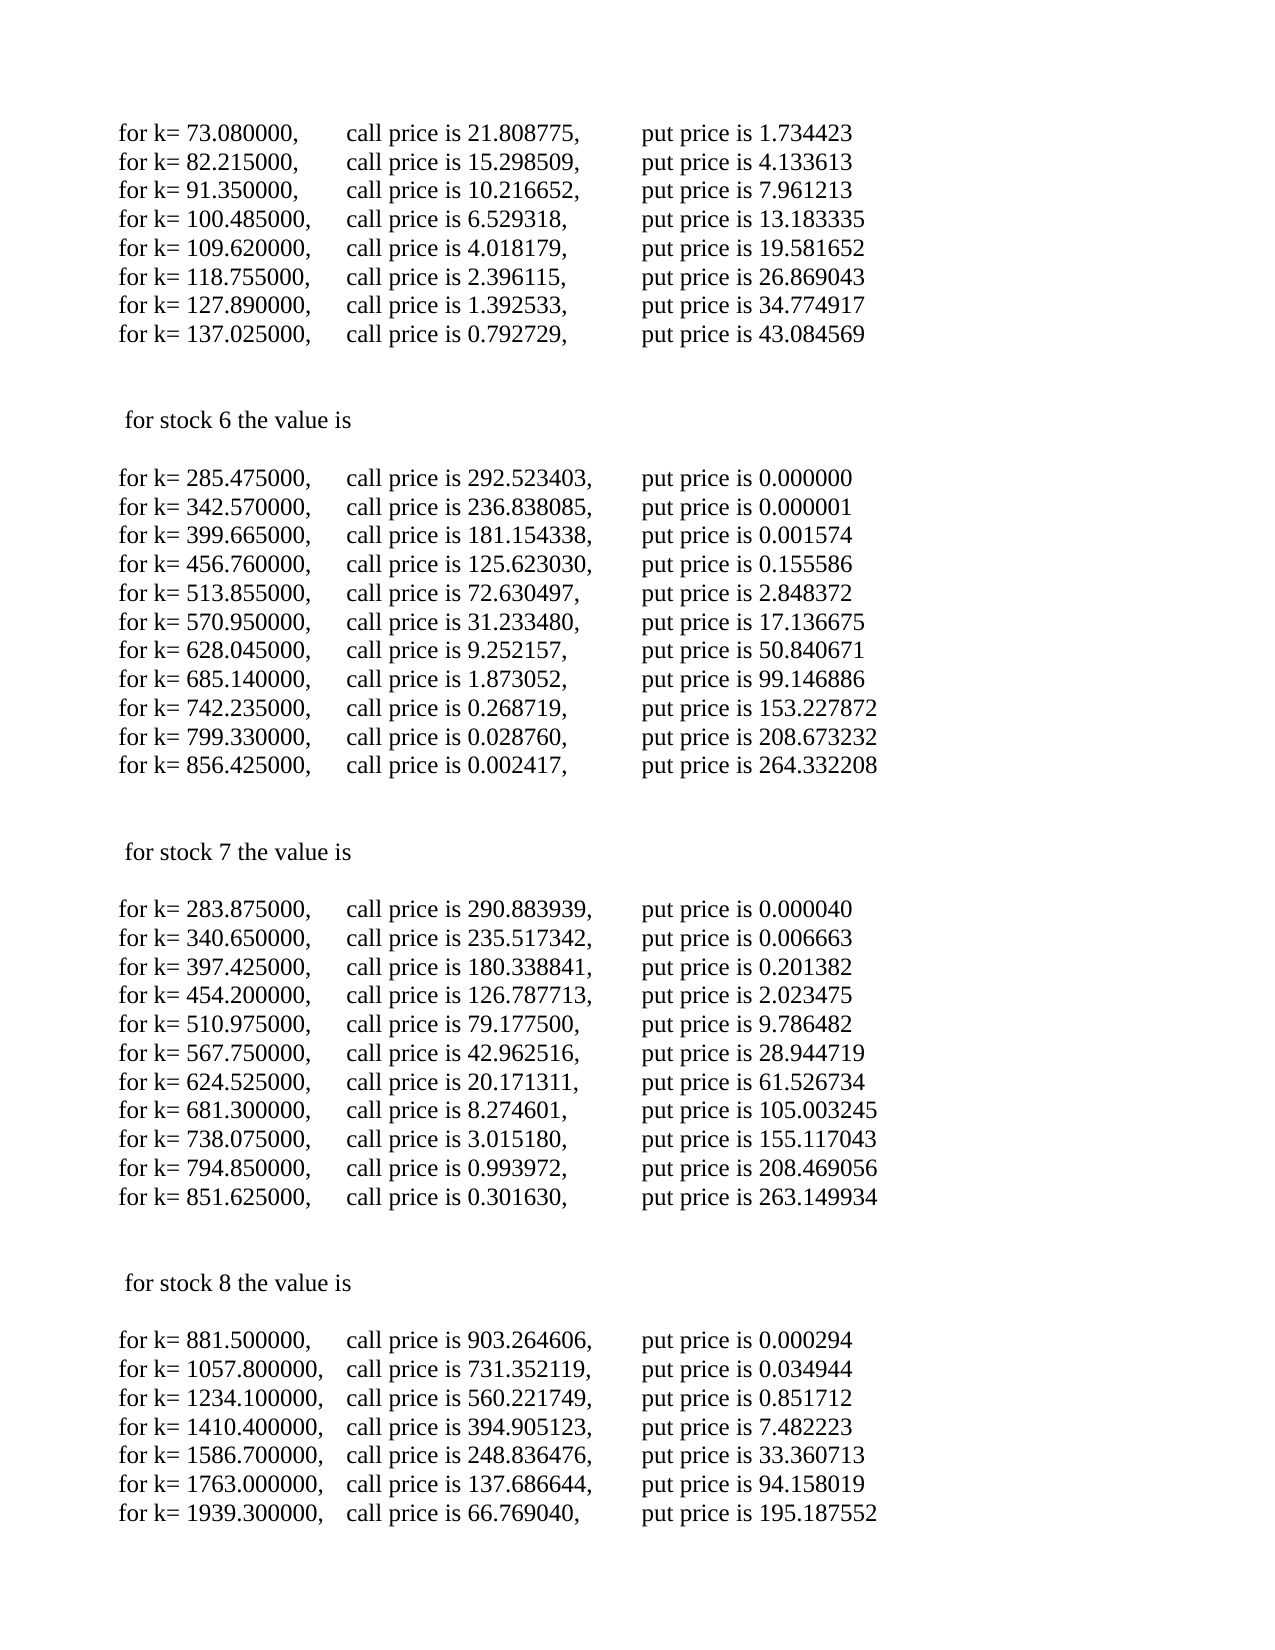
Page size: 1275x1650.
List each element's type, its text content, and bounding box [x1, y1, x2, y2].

text for k= 118.755000, call price is 2.396115, put price is 26.869043 [118, 262, 1157, 291]
text for k= 1410.400000, call price is 394.905123, put price is 7.482223 [118, 1412, 1157, 1441]
text for k= 567.750000, call price is 42.962516, put price is 28.944719 [118, 1038, 1157, 1067]
text for stock 6 the value is [118, 406, 1157, 434]
text for k= 856.425000, call price is 0.002417, put price is 264.332208 [118, 751, 1157, 779]
text for k= 285.475000, call price is 292.523403, put price is 0.000000 [118, 463, 1157, 492]
text for k= 742.235000, call price is 0.268719, put price is 153.227872 [118, 693, 1157, 722]
text for k= 681.300000, call price is 8.274601, put price is 105.003245 [118, 1096, 1157, 1124]
text for k= 881.500000, call price is 903.264606, put price is 0.000294 [118, 1326, 1157, 1354]
text for k= 456.760000, call price is 125.623030, put price is 0.155586 [118, 549, 1157, 578]
text for k= 628.045000, call price is 9.252157, put price is 50.840671 [118, 636, 1157, 664]
text for k= 1586.700000, call price is 248.836476, put price is 33.360713 [118, 1441, 1157, 1469]
text for k= 454.200000, call price is 126.787713, put price is 2.023475 [118, 981, 1157, 1009]
text for k= 1939.300000, call price is 66.769040, put price is 195.187552 [118, 1498, 1157, 1527]
text for k= 82.215000, call price is 15.298509, put price is 4.133613 [118, 147, 1157, 176]
text for k= 397.425000, call price is 180.338841, put price is 0.201382 [118, 952, 1157, 981]
text for k= 342.570000, call price is 236.838085, put price is 0.000001 [118, 492, 1157, 521]
text for k= 340.650000, call price is 235.517342, put price is 0.006663 [118, 923, 1157, 952]
text for k= 100.485000, call price is 6.529318, put price is 13.183335 [118, 204, 1157, 233]
text for k= 851.625000, call price is 0.301630, put price is 263.149934 [118, 1182, 1157, 1211]
text for k= 799.330000, call price is 0.028760, put price is 208.673232 [118, 722, 1157, 751]
text for k= 1234.100000, call price is 560.221749, put price is 0.851712 [118, 1383, 1157, 1412]
text for k= 624.525000, call price is 20.171311, put price is 61.526734 [118, 1067, 1157, 1096]
text for k= 510.975000, call price is 79.177500, put price is 9.786482 [118, 1009, 1157, 1038]
text for k= 513.855000, call price is 72.630497, put price is 2.848372 [118, 578, 1157, 607]
text for k= 137.025000, call price is 0.792729, put price is 43.084569 [118, 319, 1157, 348]
text for stock 8 the value is [118, 1268, 1157, 1297]
text for k= 109.620000, call price is 4.018179, put price is 19.581652 [118, 233, 1157, 262]
text for k= 794.850000, call price is 0.993972, put price is 208.469056 [118, 1153, 1157, 1182]
text for k= 91.350000, call price is 10.216652, put price is 7.961213 [118, 176, 1157, 204]
text for stock 7 the value is [118, 837, 1157, 866]
text for k= 399.665000, call price is 181.154338, put price is 0.001574 [118, 521, 1157, 549]
text for k= 685.140000, call price is 1.873052, put price is 99.146886 [118, 664, 1157, 693]
text for k= 570.950000, call price is 31.233480, put price is 17.136675 [118, 607, 1157, 636]
text for k= 73.080000, call price is 21.808775, put price is 1.734423 [118, 118, 1157, 147]
text for k= 283.875000, call price is 290.883939, put price is 0.000040 [118, 894, 1157, 923]
text for k= 127.890000, call price is 1.392533, put price is 34.774917 [118, 291, 1157, 319]
text for k= 1057.800000, call price is 731.352119, put price is 0.034944 [118, 1354, 1157, 1383]
text for k= 1763.000000, call price is 137.686644, put price is 94.158019 [118, 1469, 1157, 1498]
text for k= 738.075000, call price is 3.015180, put price is 155.117043 [118, 1124, 1157, 1153]
